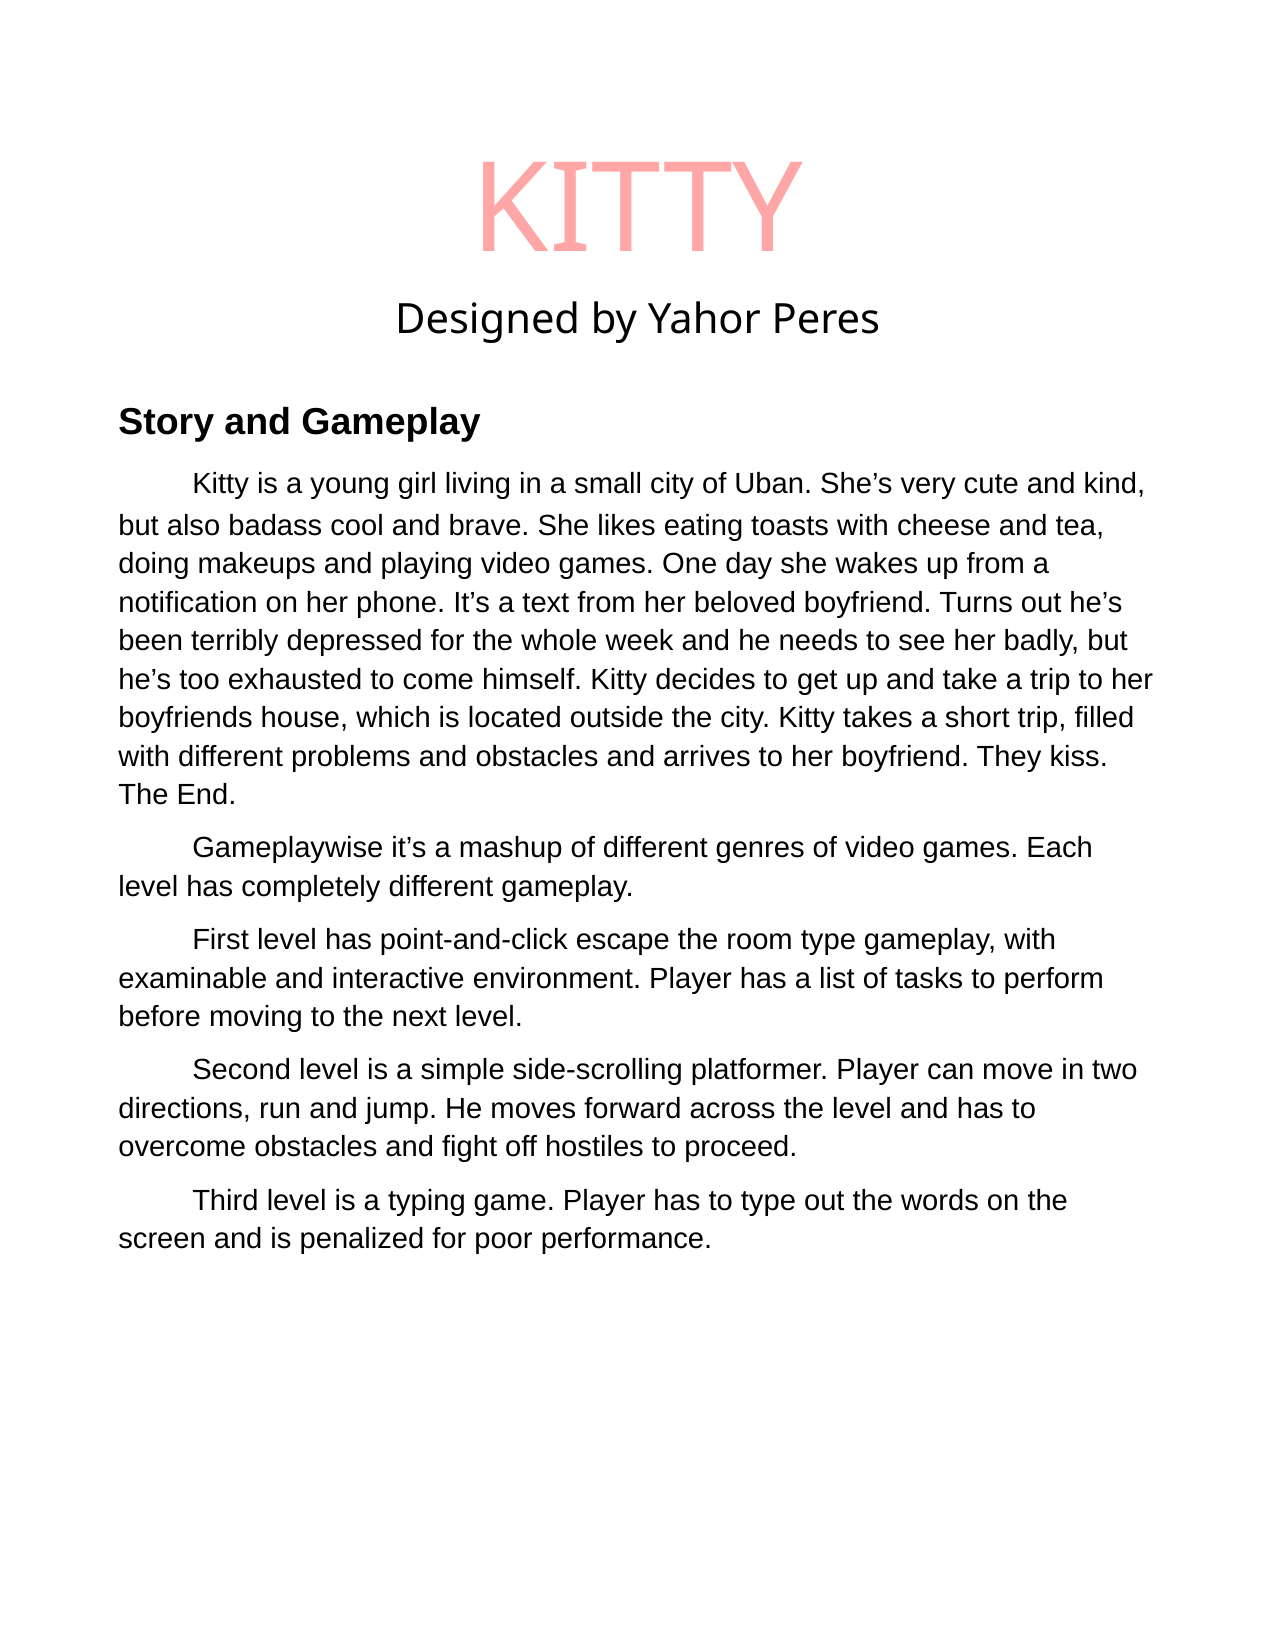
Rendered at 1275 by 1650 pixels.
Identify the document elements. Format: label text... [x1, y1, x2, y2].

text Gameplaywise it’s a mashup of different genres of video games. Each level has completely different gameplay. [118, 830, 1157, 902]
text Third level is a typing game. Player has to type out the words on the screen and is penalized for poor performance. [118, 1182, 1157, 1254]
text KITTY Designed by Yahor Peres [118, 118, 1157, 345]
text Second level is a simple side-scrolling platformer. Player can move in two directions, run and jump. He moves forward across the level and has to overcome obstacles and fight off hostiles to proceed. [118, 1052, 1157, 1163]
text Kitty is a young girl living in a small city of Uban. She’s very cute and kind, but also badass cool and brave. She likes eating toasts with cheese and tea, doing makeups and playing video games. One day she wakes up from a notification on her phone. It’s a text from her beloved boyfriend. Turns out he’s been terribly depressed for the whole week and he needs to see her badly, but he’s too exhausted to come himself. Kitty decides to get up and take a trip to her boyfriends house, which is located outside the city. Kitty takes a short trip, filled with different problems and obstacles and arrives to her boyfriend. They kiss. The End. [118, 454, 1157, 811]
subtitle Story and Gameplay [118, 399, 1157, 442]
text First level has point-and-click escape the room type gameplay, with examinable and interactive environment. Player has a list of tasks to perform before moving to the next level. [118, 922, 1157, 1033]
